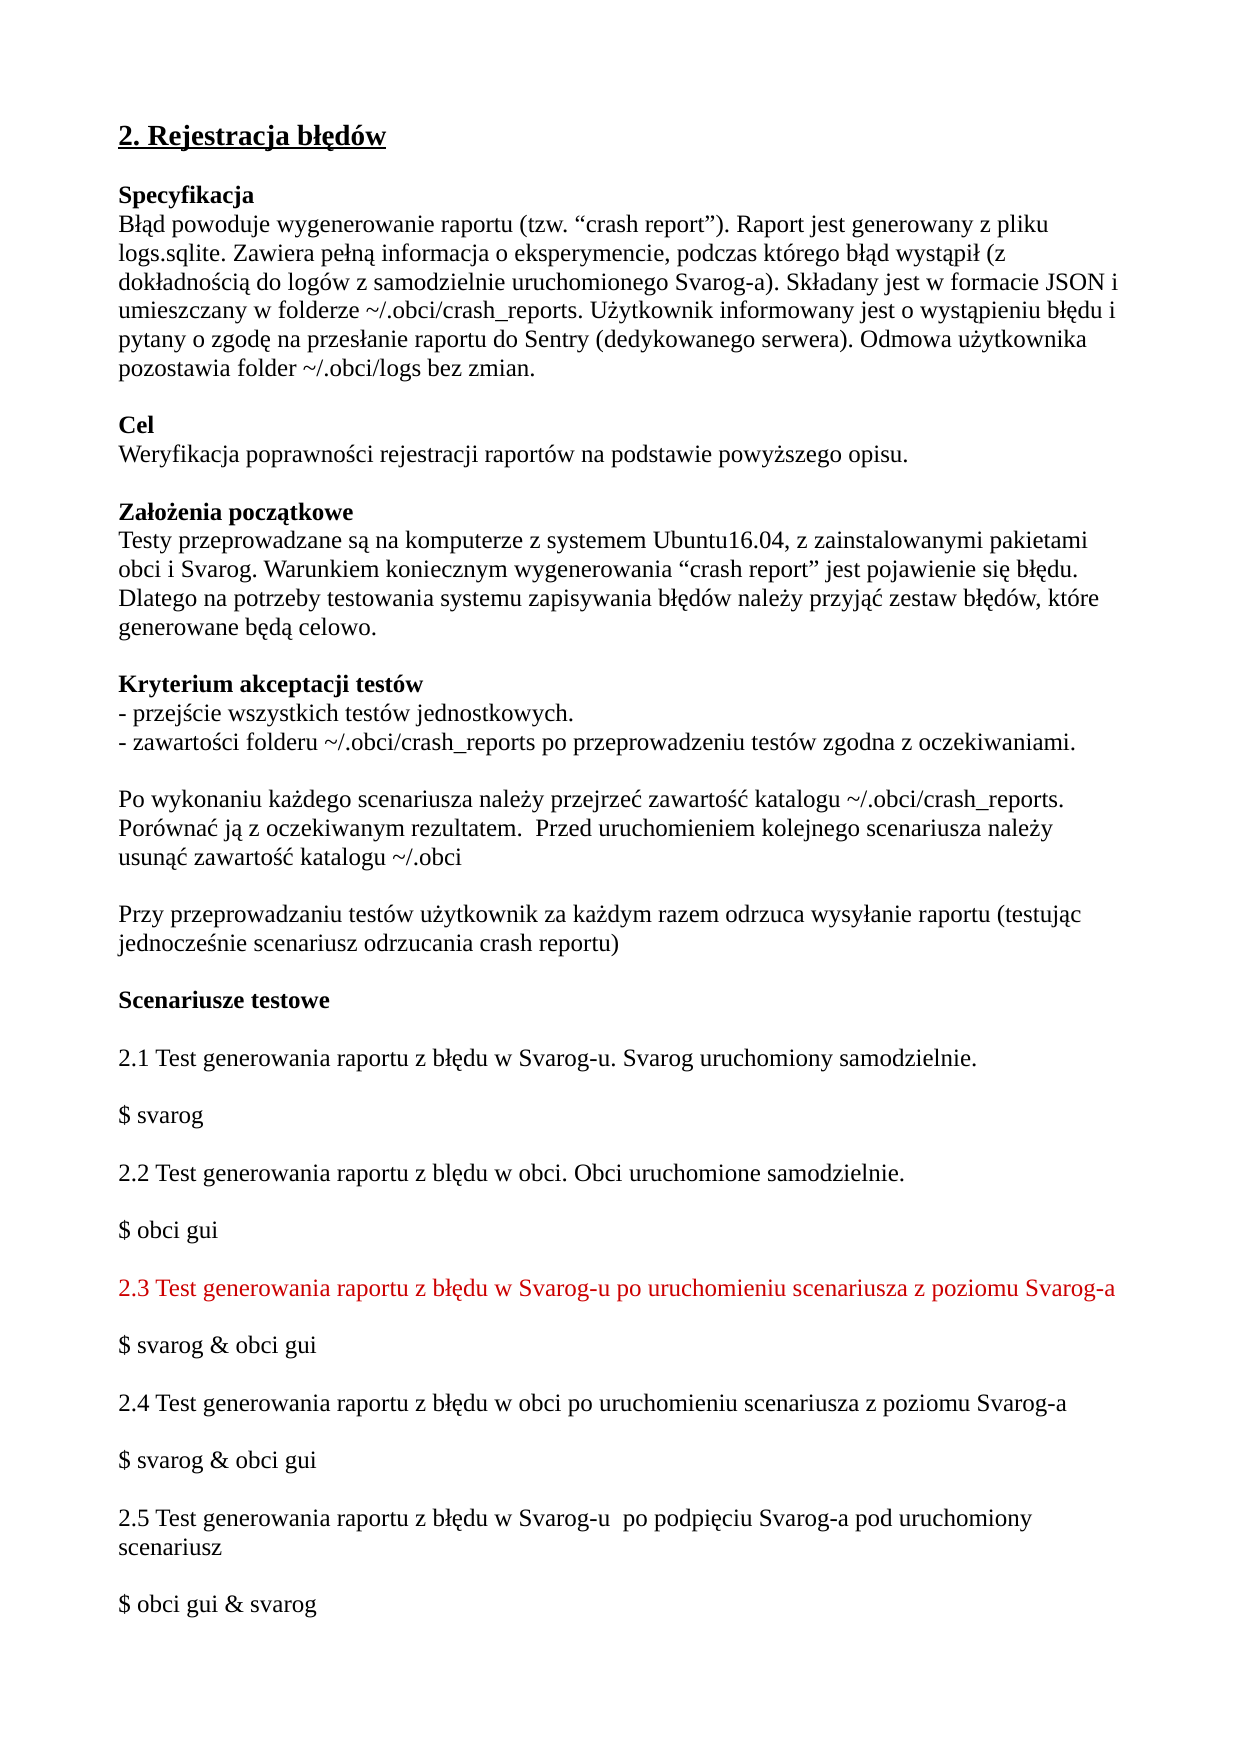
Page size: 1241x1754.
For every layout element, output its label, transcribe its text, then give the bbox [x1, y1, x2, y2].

text Po wykonaniu każdego scenariusza należy przejrzeć zawartość katalogu ~/.obci/crash_reports. Porównać ją z oczekiwanym rezultatem. Przed uruchomieniem kolejnego scenariusza należy usunąć zawartość katalogu ~/.obci [118, 784, 1122, 870]
text $ obci gui & svarog [118, 1589, 1122, 1618]
text 2.1 Test generowania raportu z błędu w Svarog-u. Svarog uruchomiony samodzielnie. [118, 1043, 1122, 1072]
text Kryterium akceptacji testów [118, 669, 1122, 698]
text 2.5 Test generowania raportu z błędu w Svarog-u po podpięciu Svarog-a pod uruchomiony scenariusz [118, 1503, 1122, 1560]
text 2.4 Test generowania raportu z błędu w obci po uruchomieniu scenariusza z poziomu Svarog-a [118, 1388, 1122, 1417]
text - przejście wszystkich testów jednostkowych. [118, 698, 1122, 727]
text Specyfikacja [118, 180, 1122, 209]
text - zawartości folderu ~/.obci/crash_reports po przeprowadzeniu testów zgodna z oczekiwaniami. [118, 727, 1122, 755]
text Scenariusze testowe [118, 985, 1122, 1014]
text $ obci gui [118, 1215, 1122, 1244]
text $ svarog & obci gui [118, 1445, 1122, 1474]
text 2.2 Test generowania raportu z blędu w obci. Obci uruchomione samodzielnie. [118, 1158, 1122, 1187]
text Błąd powoduje wygenerowanie raportu (tzw. “crash report”). Raport jest generowany z pliku logs.sqlite. Zawiera pełną informacja o eksperymencie, podczas którego błąd wystąpił (z dokładnością do logów z samodzielnie uruchomionego Svarog-a). Składany jest w formacie JSON i umieszczany w folderze ~/.obci/crash_reports. Użytkownik informowany jest o wystąpieniu błędu i pytany o zgodę na przesłanie raportu do Sentry (dedykowanego serwera). Odmowa użytkownika pozostawia folder ~/.obci/logs bez zmian. [118, 209, 1122, 382]
text $ svarog [118, 1100, 1122, 1129]
text Cel Weryfikacja poprawności rejestracji raportów na podstawie powyższego opisu. [118, 410, 1122, 468]
text $ svarog & obci gui [118, 1330, 1122, 1359]
text 2. Rejestracja błędów [118, 118, 1122, 152]
text Testy przeprowadzane są na komputerze z systemem Ubuntu16.04, z zainstalowanymi pakietami obci i Svarog. Warunkiem koniecznym wygenerowania “crash report” jest pojawienie się błędu. Dlatego na potrzeby testowania systemu zapisywania błędów należy przyjąć zestaw błędów, które generowane będą celowo. [118, 525, 1122, 640]
text 2.3 Test generowania raportu z błędu w Svarog-u po uruchomieniu scenariusza z poziomu Svarog-a [118, 1273, 1122, 1302]
text Przy przeprowadzaniu testów użytkownik za każdym razem odrzuca wysyłanie raportu (testując jednocześnie scenariusz odrzucania crash reportu) [118, 899, 1122, 957]
text Założenia początkowe [118, 497, 1122, 525]
